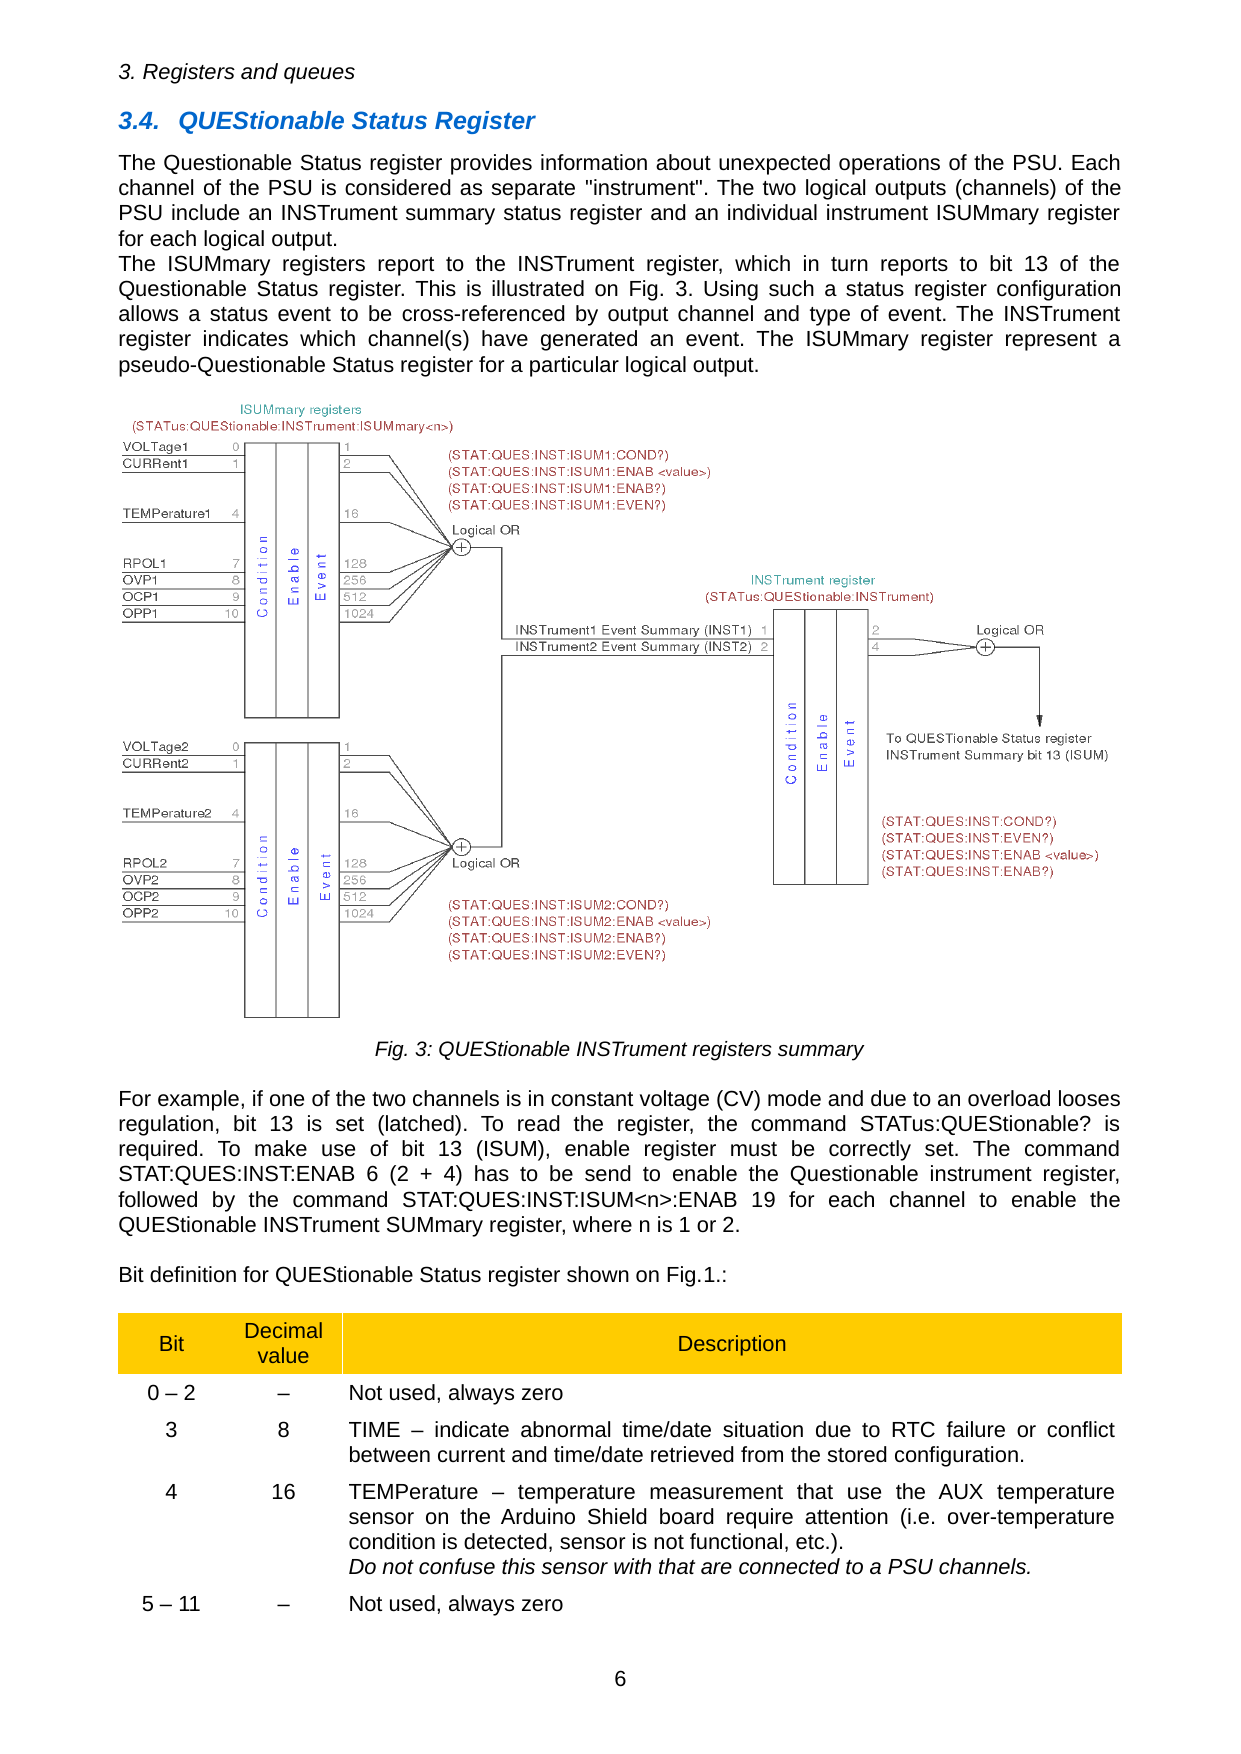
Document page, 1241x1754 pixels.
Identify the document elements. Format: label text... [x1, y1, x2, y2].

table_cell 8 [224, 1411, 342, 1473]
table_cell 5 – 11 [118, 1585, 224, 1622]
table_header Description [343, 1313, 1122, 1374]
table_cell – [224, 1585, 342, 1622]
subtitle QUEStionable Status Register [118, 106, 1122, 135]
table_cell – [224, 1374, 342, 1411]
text Bit definition for QUEStionable Status register shown on Fig.1.: [118, 1262, 1122, 1287]
text The ISUMmary registers report to the INSTrument register, which in turn reports to bit 13 of the Questionable Status register. This is illustrated on Fig. 3. Using such a status register configuration allows a status event to be cross-referenced by output channel and type of event. The INSTrument register indicates which channel(s) have generated an event. The ISUMmary register represent a pseudo-Questionable Status register for a particular logical output. [118, 251, 1122, 377]
table_header Decimal value [224, 1313, 342, 1374]
table_cell Not used, always zero [343, 1585, 1122, 1622]
table_cell 3 [118, 1411, 224, 1473]
table_cell Not used, always zero [343, 1374, 1122, 1411]
table_header Bit [118, 1313, 224, 1374]
table_cell 4 [118, 1473, 224, 1585]
text Fig. 3: QUEStionable INSTrument registers summary [118, 1019, 1122, 1060]
table_cell TIME – indicate abnormal time/date situation due to RTC failure or conflict between current and time/date retrieved from the stored configuration. [343, 1411, 1122, 1473]
table_cell 16 [224, 1473, 342, 1585]
table_cell TEMPerature – temperature measurement that use the AUX temperature sensor on the Arduino Shield board require attention (i.e. over-temperature condition is detected, sensor is not functional, etc.). Do not confuse this sensor with that are connected to a PSU channels. [343, 1473, 1122, 1585]
text The Questionable Status register provides information about unexpected operations of the PSU. Each channel of the PSU is considered as separate "instrument". The two logical outputs (channels) of the PSU include an INSTrument summary status register and an individual instrument ISUMmary register for each logical output. [118, 150, 1122, 251]
picture [118, 401, 1123, 1019]
text For example, if one of the two channels is in constant voltage (CV) mode and due to an overload looses regulation, bit 13 is set (latched). To read the register, the command STATus:QUEStionable? is required. To make use of bit 13 (ISUM), enable register must be correctly set. The command STAT:QUES:INST:ENAB 6 (2 + 4) has to be send to enable the Questionable instrument register, followed by the command STAT:QUES:INST:ISUM<n>:ENAB 19 for each channel to enable the QUEStionable INSTrument SUMmary register, where n is 1 or 2. [118, 1086, 1122, 1237]
table_cell 0 – 2 [118, 1374, 224, 1411]
